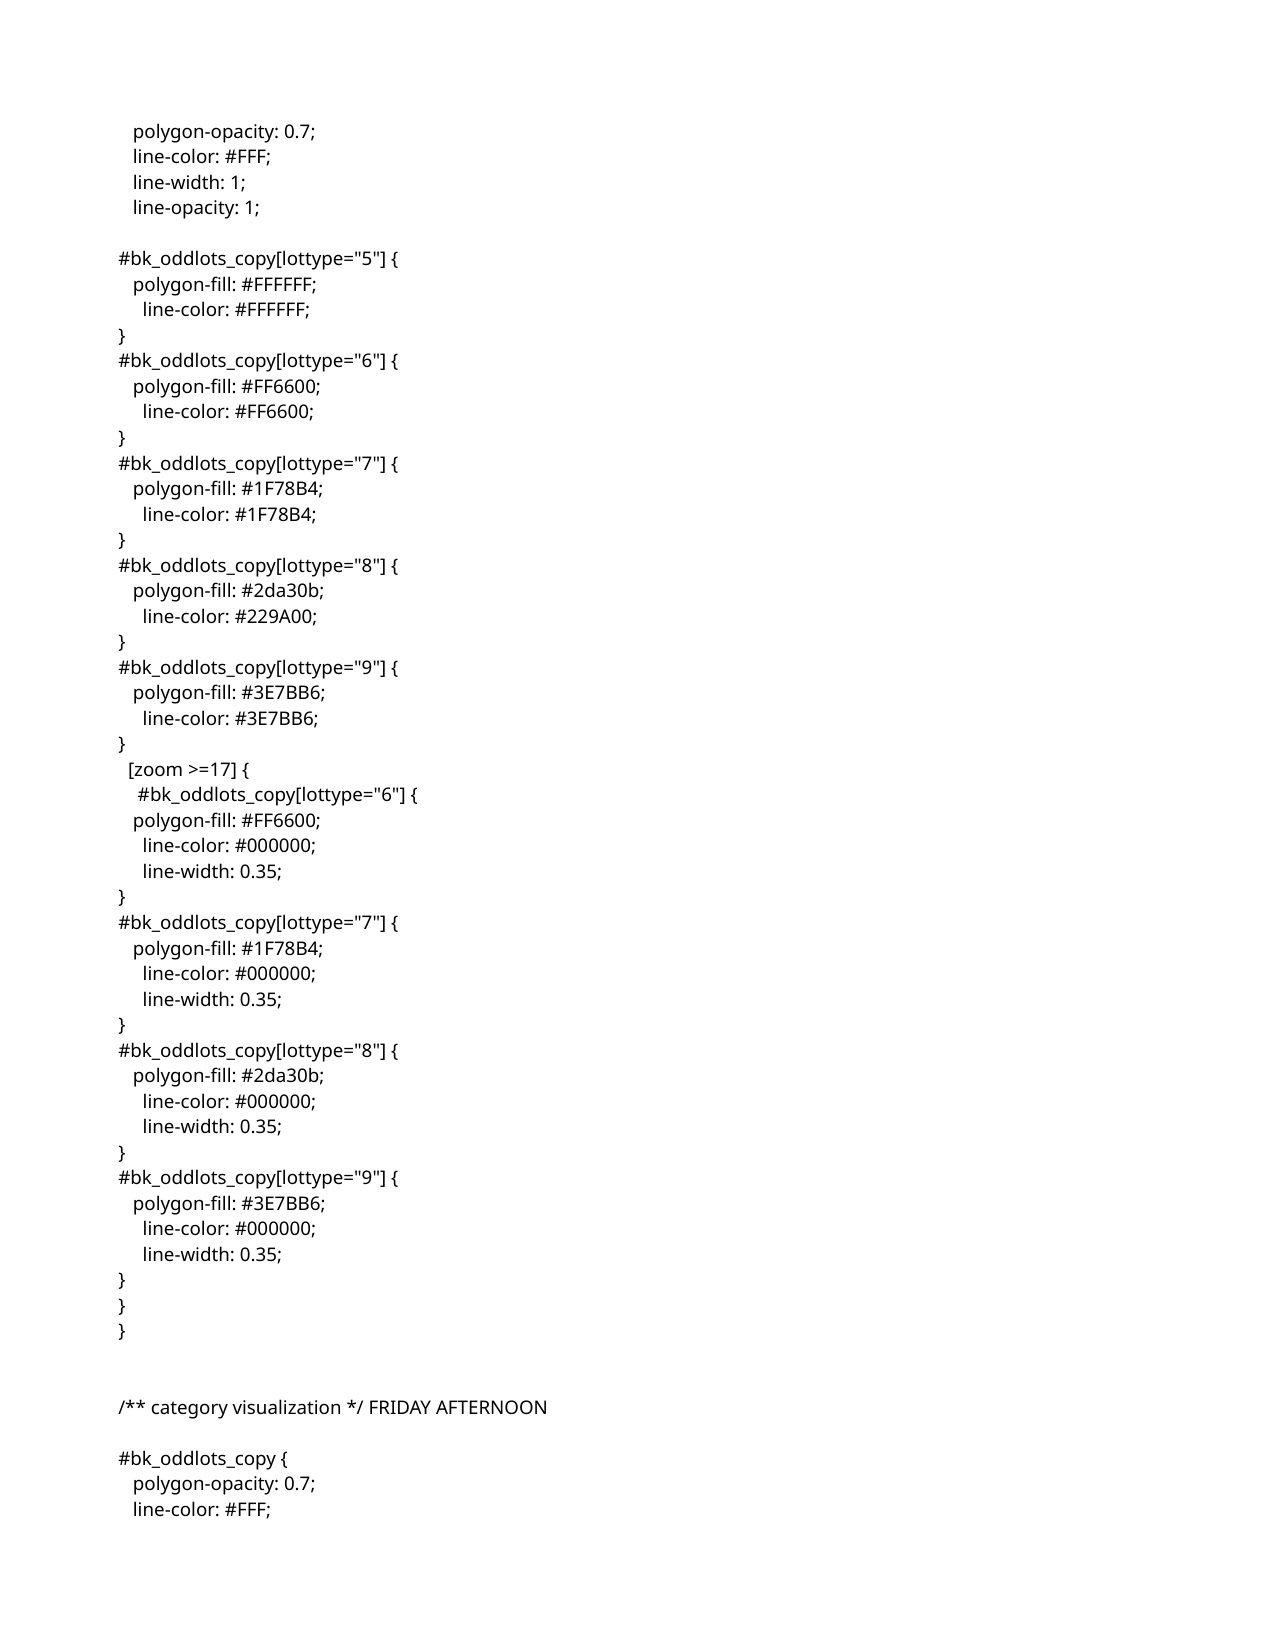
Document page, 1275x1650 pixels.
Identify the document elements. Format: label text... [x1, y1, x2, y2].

text } [118, 322, 1157, 348]
text line-color: #229A00; [118, 603, 1157, 628]
text #bk_oddlots_copy[lottype="7"] { [118, 909, 1157, 935]
text #bk_oddlots_copy[lottype="7"] { [118, 450, 1157, 475]
text polygon-fill: #3E7BB6; [118, 679, 1157, 705]
text line-color: #FFF; [118, 144, 1157, 169]
text line-width: 0.35; [118, 986, 1157, 1011]
text line-opacity: 1; [118, 195, 1157, 220]
text line-color: #000000; [118, 833, 1157, 858]
text line-width: 0.35; [118, 858, 1157, 884]
text line-color: #FFF; [118, 1496, 1157, 1522]
text #bk_oddlots_copy[lottype="6"] { [118, 782, 1157, 807]
text #bk_oddlots_copy[lottype="8"] { [118, 552, 1157, 577]
text polygon-fill: #1F78B4; [118, 475, 1157, 501]
text line-width: 0.35; [118, 1113, 1157, 1139]
text [zoom >=17] { [118, 756, 1157, 782]
text line-color: #3E7BB6; [118, 705, 1157, 731]
text #bk_oddlots_copy[lottype="9"] { [118, 1164, 1157, 1190]
text } [118, 1292, 1157, 1318]
text line-color: #FF6600; [118, 399, 1157, 424]
text polygon-fill: #FF6600; [118, 373, 1157, 399]
text } [118, 628, 1157, 654]
text } [118, 1011, 1157, 1037]
text line-width: 1; [118, 169, 1157, 195]
text /** category visualization */ FRIDAY AFTERNOON [118, 1394, 1157, 1420]
text } [118, 526, 1157, 552]
text } [118, 1318, 1157, 1343]
text line-color: #000000; [118, 1088, 1157, 1113]
text #bk_oddlots_copy { [118, 1445, 1157, 1471]
text } [118, 424, 1157, 450]
text polygon-fill: #1F78B4; [118, 935, 1157, 960]
text polygon-opacity: 0.7; [118, 1471, 1157, 1496]
text polygon-fill: #FF6600; [118, 807, 1157, 833]
text line-color: #000000; [118, 1216, 1157, 1241]
text } [118, 884, 1157, 909]
text polygon-fill: #2da30b; [118, 577, 1157, 603]
text polygon-fill: #FFFFFF; [118, 271, 1157, 297]
text polygon-opacity: 0.7; [118, 118, 1157, 144]
text line-color: #000000; [118, 960, 1157, 986]
text #bk_oddlots_copy[lottype="9"] { [118, 654, 1157, 679]
text #bk_oddlots_copy[lottype="6"] { [118, 348, 1157, 373]
text polygon-fill: #2da30b; [118, 1062, 1157, 1088]
text #bk_oddlots_copy[lottype="8"] { [118, 1037, 1157, 1062]
text line-color: #FFFFFF; [118, 297, 1157, 322]
text #bk_oddlots_copy[lottype="5"] { [118, 246, 1157, 271]
text line-width: 0.35; [118, 1241, 1157, 1267]
text } [118, 1139, 1157, 1164]
text polygon-fill: #3E7BB6; [118, 1190, 1157, 1216]
text } [118, 731, 1157, 756]
text line-color: #1F78B4; [118, 501, 1157, 526]
text } [118, 1267, 1157, 1292]
